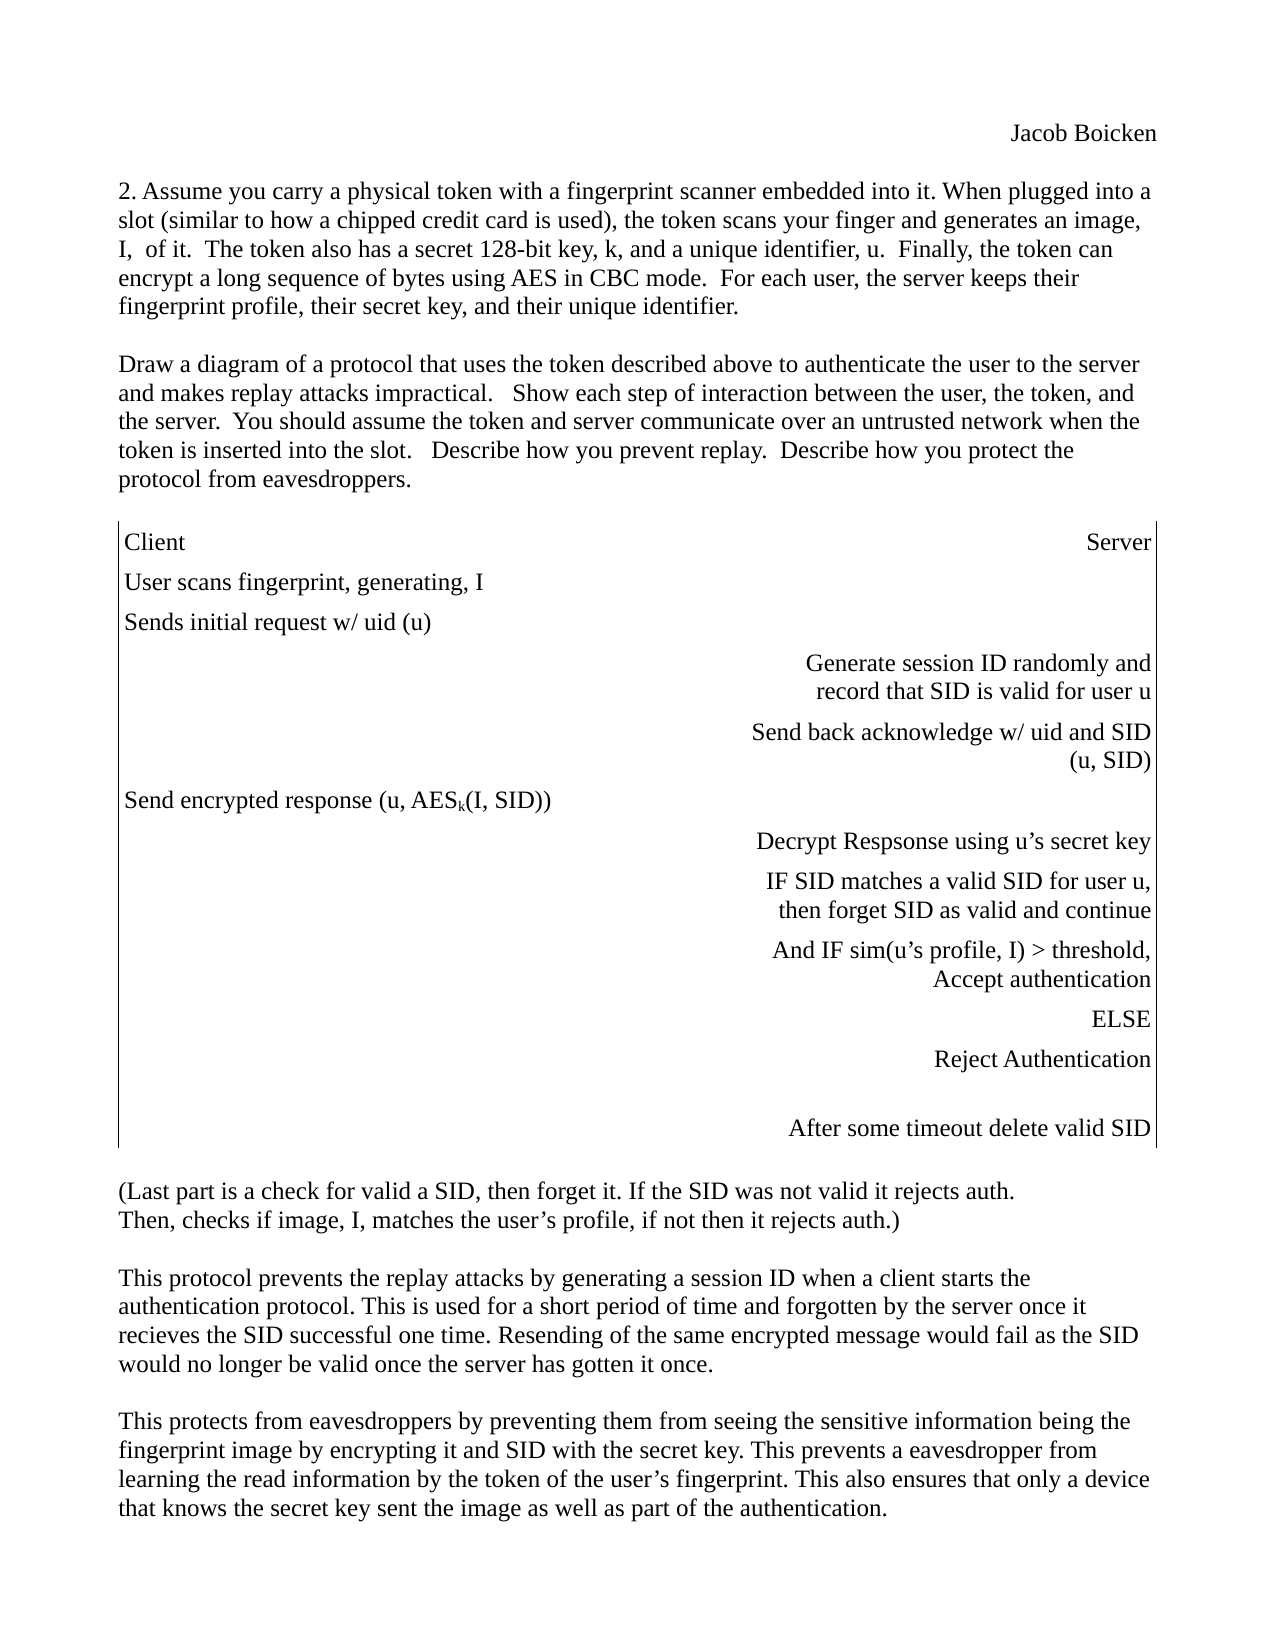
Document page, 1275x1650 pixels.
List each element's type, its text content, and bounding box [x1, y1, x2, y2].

text This protects from eavesdroppers by preventing them from seeing the sensitive information being the fingerprint image by encrypting it and SID with the secret key. This prevents a eavesdropper from learning the read information by the token of the user’s fingerprint. This also ensures that only a device that knows the secret key sent the image as well as part of the authentication. [118, 1406, 1157, 1521]
table_cell [119, 1039, 637, 1079]
table_cell Reject Authentication [638, 1039, 1156, 1079]
table_cell [638, 602, 1156, 642]
table_cell [119, 929, 637, 998]
text 2. Assume you carry a physical token with a fingerprint scanner embedded into it. When plugged into a slot (similar to how a chipped credit card is used), the token scans your finger and generates an image, I, of it. The token also has a secret 128-bit key, k, and a unique identifier, u. Finally, the token can encrypt a long sequence of bytes using AES in CBC mode. For each user, the server keeps their fingerprint profile, their secret key, and their unique identifier. [118, 176, 1157, 320]
table_cell [119, 711, 637, 780]
table_header Server [638, 521, 1156, 562]
table_cell [119, 820, 637, 860]
text This protocol prevents the replay attacks by generating a session ID when a client starts the authentication protocol. This is used for a short period of time and forgotten by the server once it recieves the SID successful one time. Resending of the same encrypted message would fail as the SID would no longer be valid once the server has gotten it once. [118, 1263, 1157, 1378]
table_cell Sends initial request w/ uid (u) [119, 602, 637, 642]
table_cell User scans fingerprint, generating, I [119, 562, 637, 602]
table_cell IF SID matches a valid SID for user u, then forget SID as valid and continue [638, 860, 1156, 929]
table_cell Decrypt Respsonse using u’s secret key [638, 820, 1156, 860]
table_cell [119, 1079, 637, 1148]
table_cell [119, 998, 637, 1038]
table_cell And IF sim(u’s profile, I) > threshold, Accept authentication [638, 929, 1156, 998]
table_cell After some timeout delete valid SID [638, 1079, 1156, 1148]
table_cell [638, 562, 1156, 602]
table_cell [119, 860, 637, 929]
table_cell Send back acknowledge w/ uid and SID (u, SID) [638, 711, 1156, 780]
table_cell Send encrypted response (u, AESk(I, SID)) [119, 780, 637, 820]
text (Last part is a check for valid a SID, then forget it. If the SID was not valid it rejects auth. [118, 1176, 1157, 1205]
text Draw a diagram of a protocol that uses the token described above to authenticate the user to the server and makes replay attacks impractical. Show each step of interaction between the user, the token, and the server. You should assume the token and server communicate over an untrusted network when the token is inserted into the slot. Describe how you prevent replay. Describe how you protect the protocol from eavesdroppers. [118, 349, 1157, 493]
table_cell [119, 642, 637, 711]
text Then, checks if image, I, matches the user’s profile, if not then it rejects auth.) [118, 1205, 1157, 1234]
table_header Client [119, 521, 637, 562]
table_cell [638, 780, 1156, 820]
table_cell ELSE [638, 998, 1156, 1038]
table_cell Generate session ID randomly and record that SID is valid for user u [638, 642, 1156, 711]
